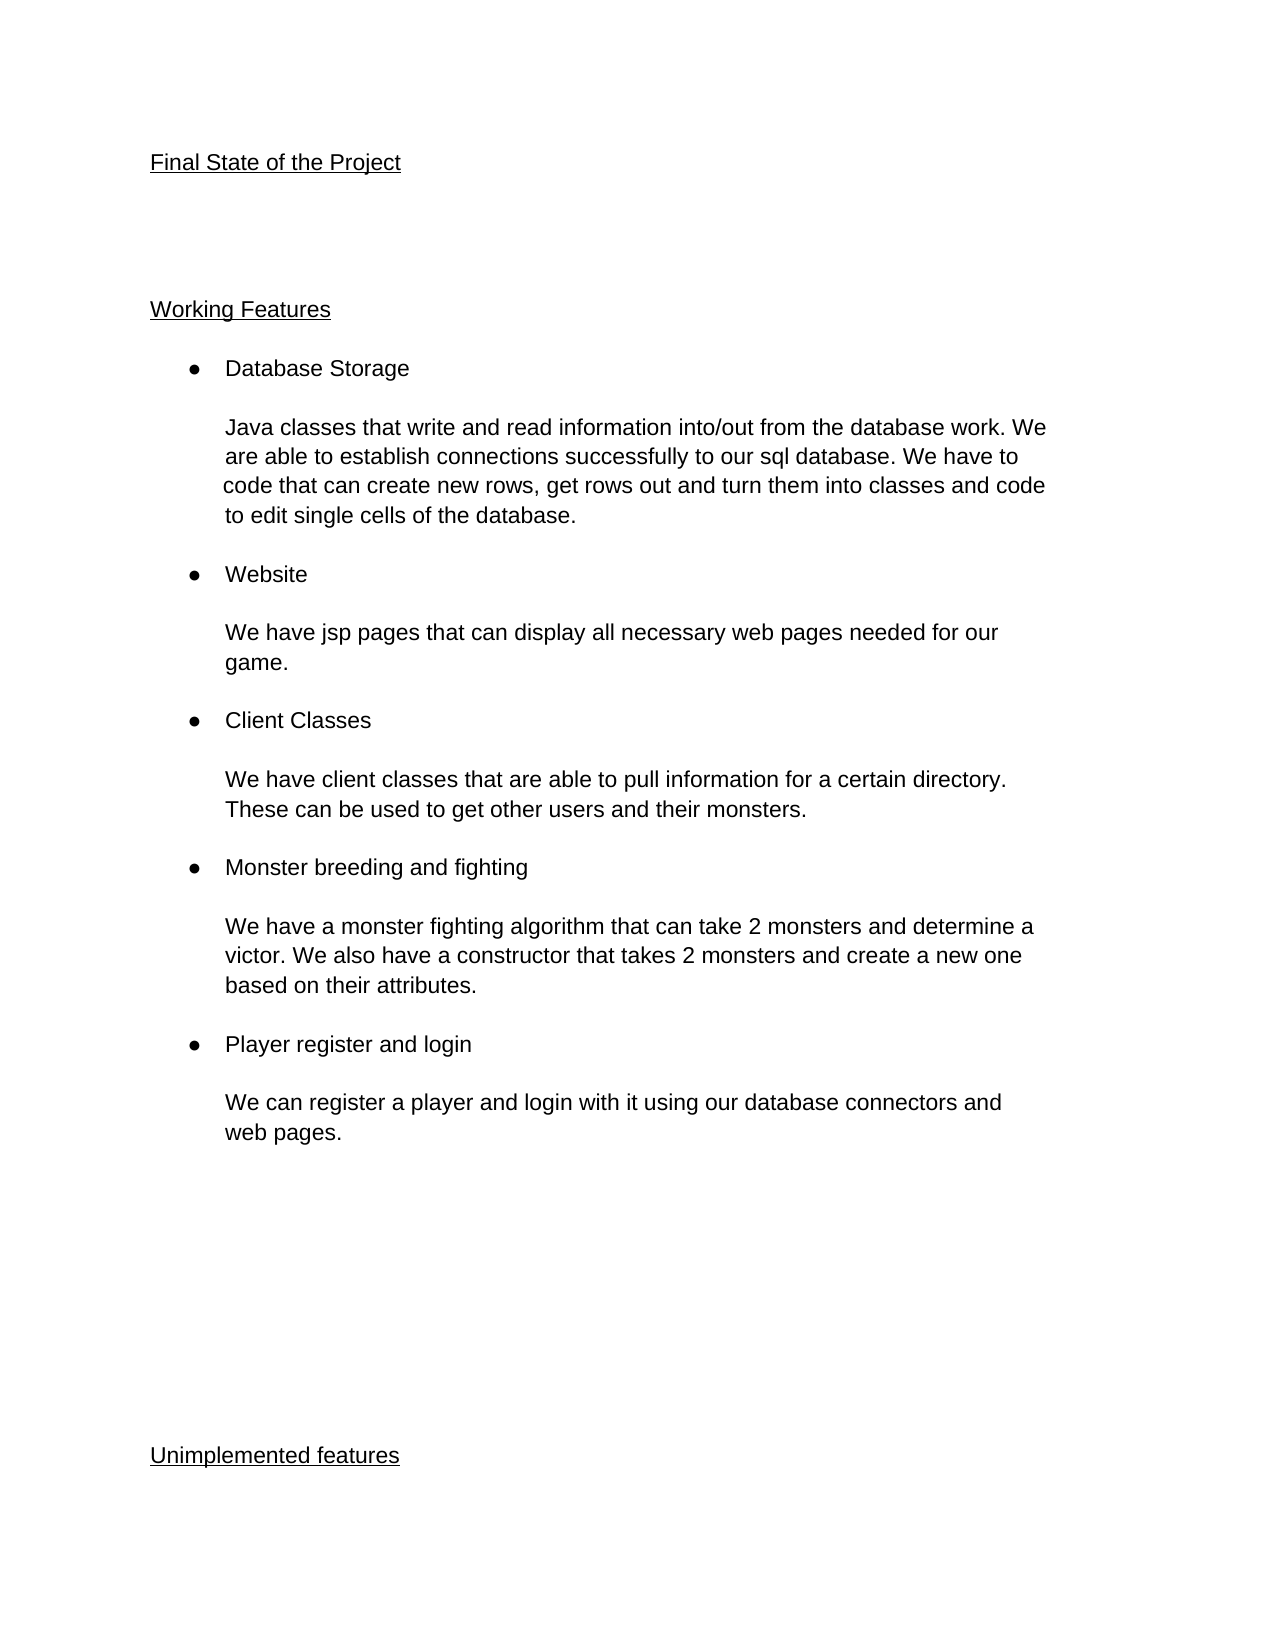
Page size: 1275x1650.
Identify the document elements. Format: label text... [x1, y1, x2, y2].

list Client Classes [187, 708, 1125, 734]
list Monster breeding and fighting [187, 855, 1125, 881]
text We have jsp pages that can display all necessary web pages needed for our [150, 620, 1125, 646]
text We can register a player and login with it using our database connectors and [150, 1090, 1125, 1116]
list Website [187, 561, 1125, 587]
list Database Storage [187, 356, 1125, 381]
text We have a monster fighting algorithm that can take 2 monsters and determine a [150, 914, 1125, 939]
text based on their attributes. [150, 972, 1125, 998]
text are able to establish connections successfully to our sql database. We have to [150, 444, 1125, 469]
text Java classes that write and read information into/out from the database work. We [150, 414, 1125, 440]
text Final State of the Project [150, 150, 1125, 176]
text These can be used to get other users and their monsters. [225, 796, 1125, 822]
list Player register and login [187, 1031, 1125, 1057]
text Unimplemented features [150, 1442, 1125, 1468]
text We have client classes that are able to pull information for a certain directory. [150, 767, 1125, 792]
text victor. We also have a constructor that takes 2 monsters and create a new one [150, 943, 1125, 969]
text code that can create new rows, get rows out and turn them into classes and code to edit single cells of the database. [150, 473, 1125, 528]
text game. [150, 649, 1125, 675]
text web pages. [150, 1119, 1125, 1145]
text Working Features [150, 297, 1125, 322]
